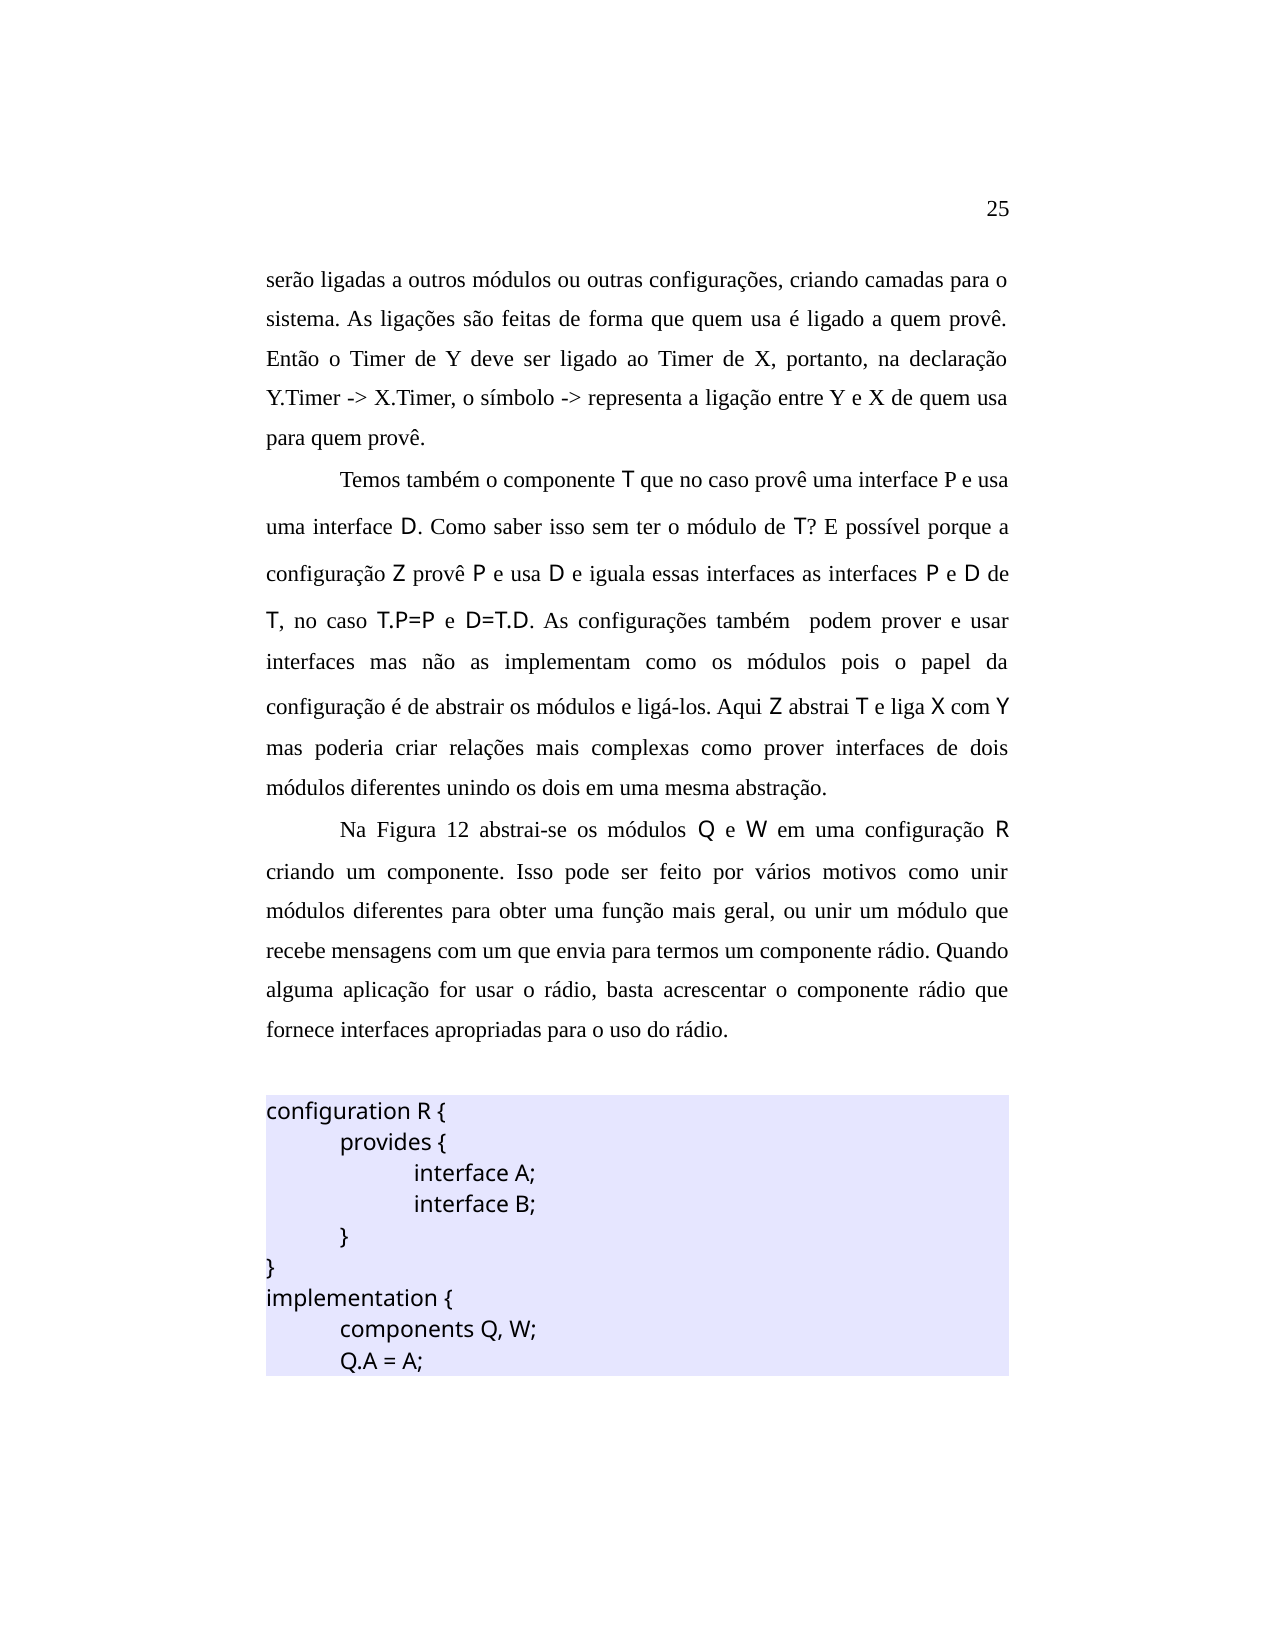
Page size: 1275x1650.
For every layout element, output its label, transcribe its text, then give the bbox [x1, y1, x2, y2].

text } [266, 1220, 1009, 1251]
text implementation { [266, 1282, 1009, 1313]
text Q.A = A; [266, 1345, 1009, 1376]
text components Q, W; [266, 1313, 1009, 1345]
text serão ligadas a outros módulos ou outras configurações, criando camadas para o sistema. As ligações são feitas de forma que quem usa é ligado a quem provê. Então o Timer de Y deve ser ligado ao Timer de X, portanto, na declaração Y.Timer -> X.Timer, o símbolo -> representa a ligação entre Y e X de quem usa para quem provê. [266, 266, 1009, 450]
text } [266, 1251, 1009, 1282]
text provides { [266, 1126, 1009, 1157]
text configuration R { [266, 1095, 1009, 1126]
text Na Figura 12 abstrai-se os módulos Q e W em uma configuração R criando um componente. Isso pode ser feito por vários motivos como unir módulos diferentes para obter uma função mais geral, ou unir um módulo que recebe mensagens com um que envia para termos um componente rádio. Quando alguma aplicação for usar o rádio, basta acrescentar o componente rádio que fornece interfaces apropriadas para o uso do rádio. [266, 813, 1009, 1042]
text interface A; [266, 1157, 1009, 1188]
text Temos também o componente T que no caso provê uma interface P e usa uma interface D. Como saber isso sem ter o módulo de T? E possível porque a configuração Z provê P e usa D e iguala essas interfaces as interfaces P e D de T, no caso T.P=P e D=T.D. As configurações também podem prover e usar interfaces mas não as implementam como os módulos pois o papel da configuração é de abstrair os módulos e ligá-los. Aqui Z abstrai T e liga X com Y mas poderia criar relações mais complexas como prover interfaces de dois módulos diferentes unindo os dois em uma mesma abstração. [266, 463, 1009, 800]
text interface B; [266, 1188, 1009, 1220]
